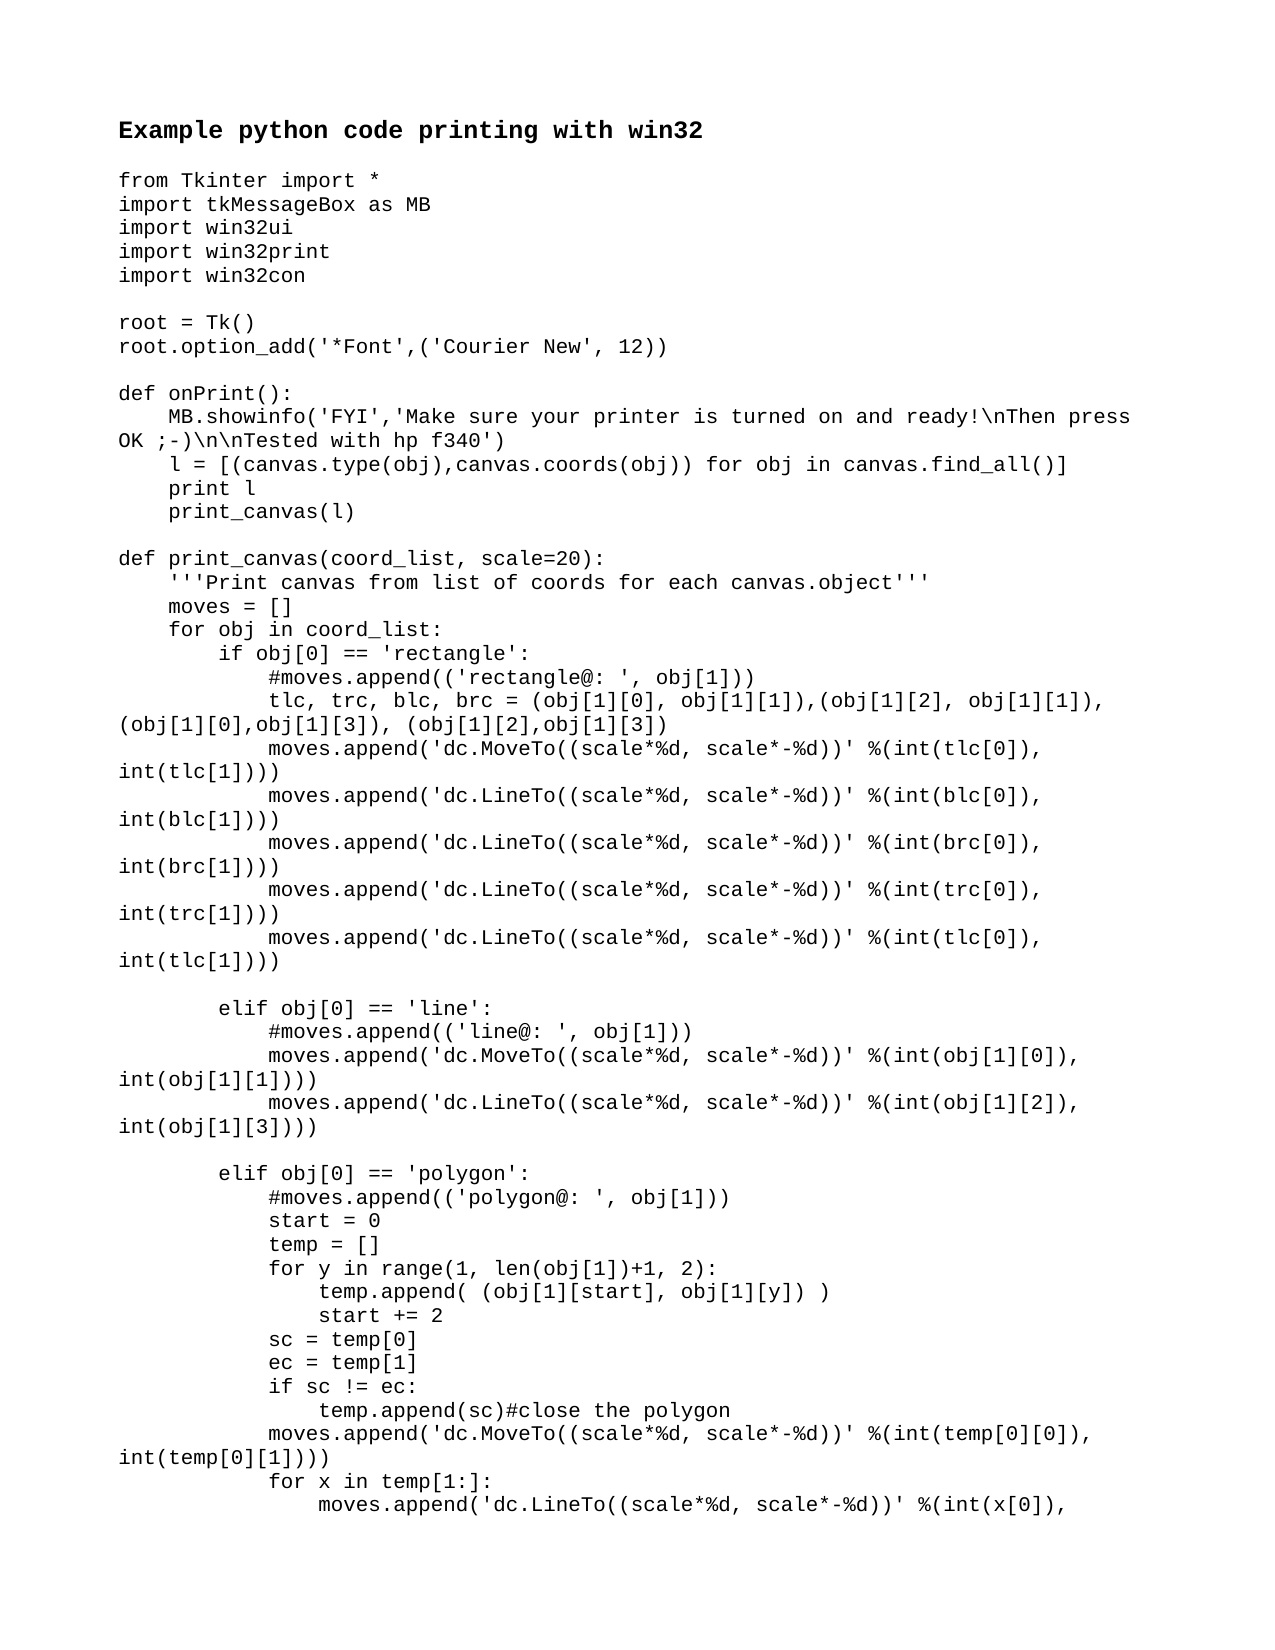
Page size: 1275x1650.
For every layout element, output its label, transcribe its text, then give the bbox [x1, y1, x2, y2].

text MB.showinfo('FYI','Make sure your printer is turned on and ready!\nThen press OK ;-)\n\nTested with hp f340') [118, 407, 1157, 454]
text temp.append( (obj[1][start], obj[1][y]) ) [118, 1281, 1157, 1305]
text start += 2 [118, 1305, 1157, 1329]
text moves.append('dc.LineTo((scale*%d, scale*-%d))' %(int(tlc[0]), int(tlc[1]))) [118, 927, 1157, 974]
text moves.append('dc.LineTo((scale*%d, scale*-%d))' %(int(obj[1][2]), int(obj[1][3]))) [118, 1092, 1157, 1139]
text start = 0 [118, 1211, 1157, 1234]
text moves.append('dc.MoveTo((scale*%d, scale*-%d))' %(int(temp[0][0]), int(temp[0][1]))) [118, 1423, 1157, 1471]
text from Tkinter import * [118, 170, 1157, 194]
text #moves.append(('rectangle@: ', obj[1])) [118, 667, 1157, 690]
text import win32print [118, 241, 1157, 265]
text print_canvas(l) [118, 501, 1157, 525]
text moves.append('dc.LineTo((scale*%d, scale*-%d))' %(int(blc[0]), int(blc[1]))) [118, 785, 1157, 832]
text #moves.append(('polygon@: ', obj[1])) [118, 1187, 1157, 1211]
text Example python code printing with win32 [118, 118, 1157, 146]
text root = Tk() [118, 312, 1157, 336]
text elif obj[0] == 'polygon': [118, 1163, 1157, 1187]
text moves = [] [118, 596, 1157, 619]
text for y in range(1, len(obj[1])+1, 2): [118, 1258, 1157, 1281]
text import win32con [118, 265, 1157, 288]
text l = [(canvas.type(obj),canvas.coords(obj)) for obj in canvas.find_all()] [118, 454, 1157, 477]
text elif obj[0] == 'line': [118, 998, 1157, 1021]
text def print_canvas(coord_list, scale=20): [118, 548, 1157, 572]
text def onPrint(): [118, 383, 1157, 407]
text moves.append('dc.LineTo((scale*%d, scale*-%d))' %(int(trc[0]), int(trc[1]))) [118, 879, 1157, 927]
text moves.append('dc.LineTo((scale*%d, scale*-%d))' %(int(x[0]), [118, 1494, 1157, 1518]
text if obj[0] == 'rectangle': [118, 643, 1157, 667]
text print l [118, 477, 1157, 501]
text temp.append(sc)#close the polygon [118, 1400, 1157, 1423]
text temp = [] [118, 1234, 1157, 1258]
text sc = temp[0] [118, 1329, 1157, 1352]
text for x in temp[1:]: [118, 1471, 1157, 1494]
text import win32ui [118, 217, 1157, 241]
text moves.append('dc.LineTo((scale*%d, scale*-%d))' %(int(brc[0]), int(brc[1]))) [118, 832, 1157, 879]
text for obj in coord_list: [118, 619, 1157, 643]
text root.option_add('*Font',('Courier New', 12)) [118, 336, 1157, 359]
text import tkMessageBox as MB [118, 194, 1157, 217]
text #moves.append(('line@: ', obj[1])) [118, 1021, 1157, 1045]
text tlc, trc, blc, brc = (obj[1][0], obj[1][1]),(obj[1][2], obj[1][1]), (obj[1][0],obj[1][3]), (obj[1][2],obj[1][3]) [118, 690, 1157, 738]
text moves.append('dc.MoveTo((scale*%d, scale*-%d))' %(int(tlc[0]), int(tlc[1]))) [118, 738, 1157, 785]
text '''Print canvas from list of coords for each canvas.object''' [118, 572, 1157, 596]
text moves.append('dc.MoveTo((scale*%d, scale*-%d))' %(int(obj[1][0]), int(obj[1][1]))) [118, 1045, 1157, 1092]
text if sc != ec: [118, 1376, 1157, 1400]
text ec = temp[1] [118, 1352, 1157, 1376]
